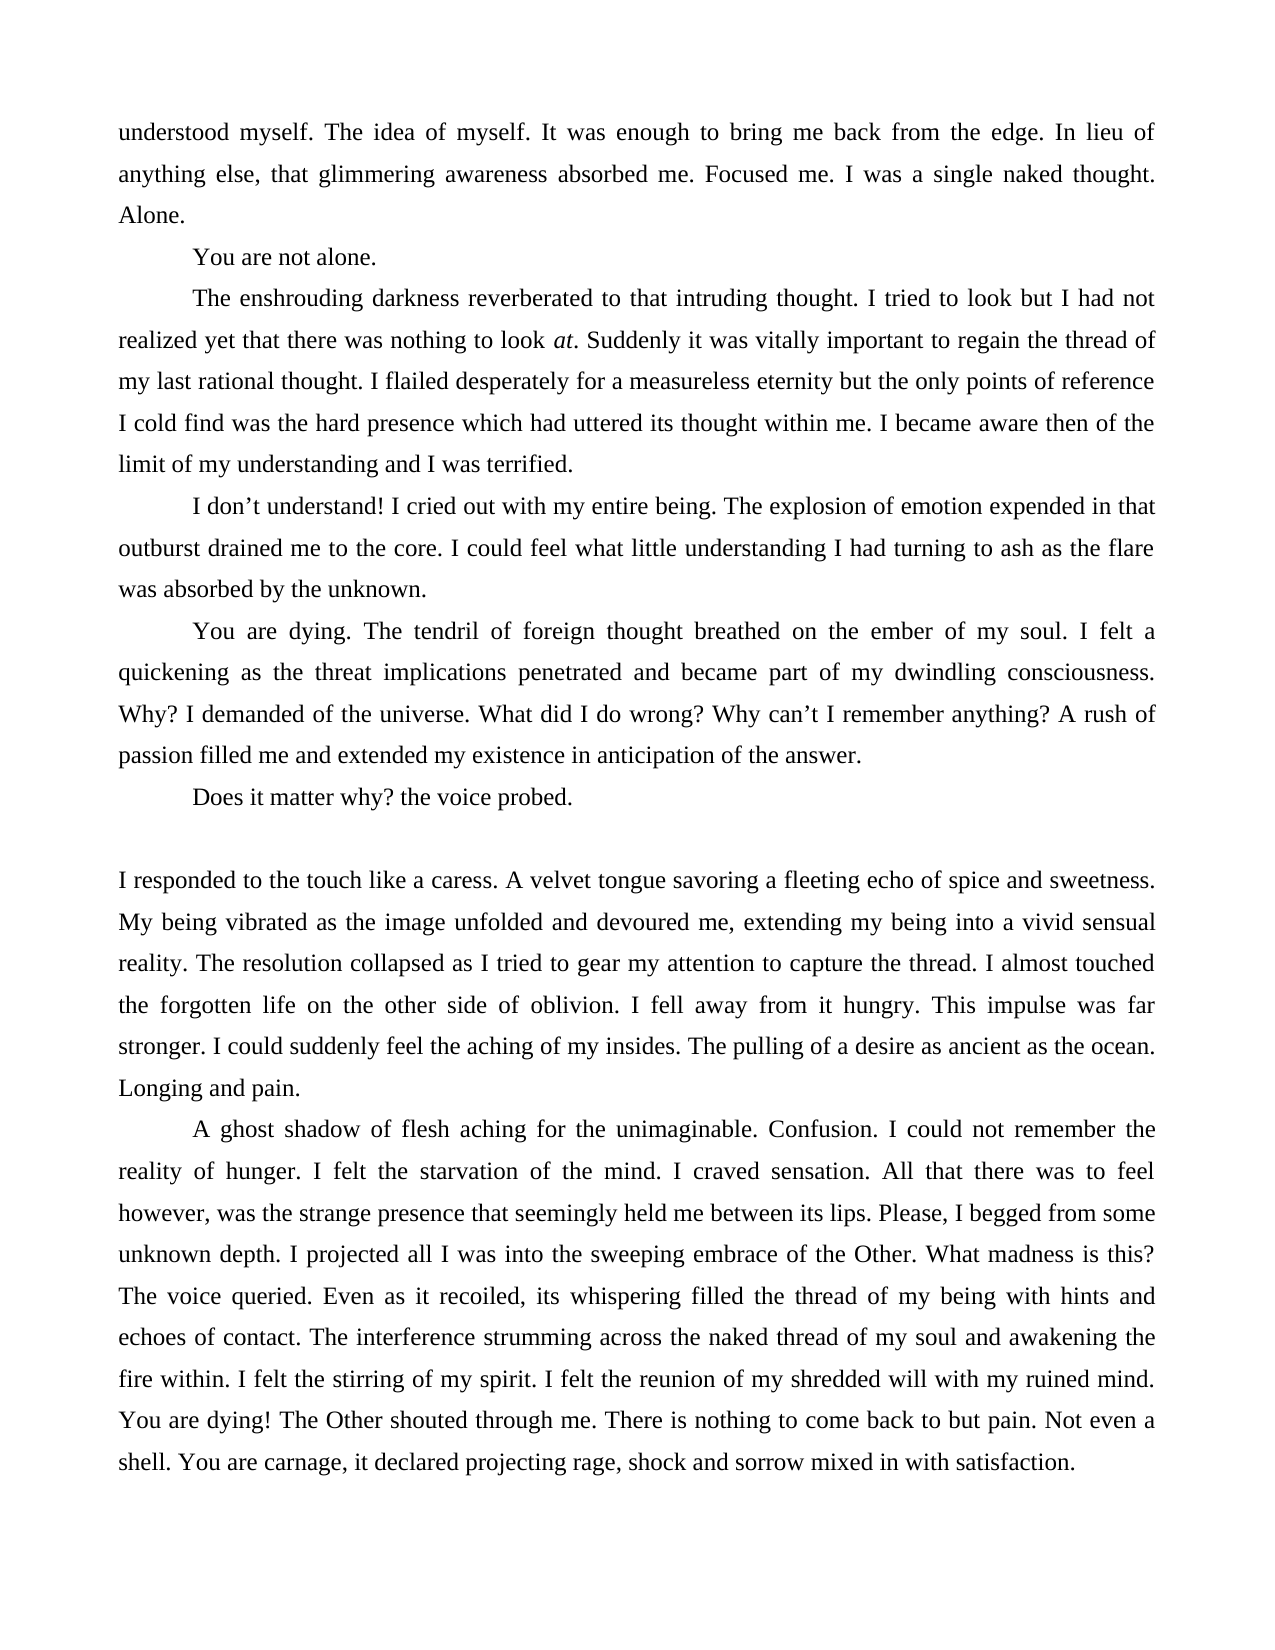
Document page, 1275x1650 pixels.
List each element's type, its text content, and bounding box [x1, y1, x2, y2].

text A ghost shadow of flesh aching for the unimaginable. Confusion. I could not remember the reality of hunger. I felt the starvation of the mind. I craved sensation. All that there was to feel however, was the strange presence that seemingly held me between its lips. Please, I begged from some unknown depth. I projected all I was into the sweeping embrace of the Other. What madness is this? The voice queried. Even as it recoiled, its whispering filled the thread of my being with hints and echoes of contact. The interference strumming across the naked thread of my soul and awakening the fire within. I felt the stirring of my spirit. I felt the reunion of my shredded will with my ruined mind. You are dying! The Other shouted through me. There is nothing to come back to but pain. Not even a shell. You are carnage, it declared projecting rage, shock and sorrow mixed in with satisfaction. [118, 1116, 1157, 1476]
text Does it matter why? the voice probed. [118, 783, 1157, 811]
text The enshrouding darkness reverberated to that intruding thought. I tried to look but I had not realized yet that there was nothing to look at. Suddenly it was vitally important to regain the thread of my last rational thought. I flailed desperately for a measureless eternity but the only points of reference I cold find was the hard presence which had uttered its thought within me. I became aware then of the limit of my understanding and I was terrified. [118, 284, 1157, 478]
text I responded to the touch like a caress. A velvet tongue savoring a fleeting echo of spice and sweetness. My being vibrated as the image unfolded and devoured me, extending my being into a vivid sensual reality. The resolution collapsed as I tried to gear my attention to capture the thread. I almost touched the forgotten life on the other side of oblivion. I fell away from it hungry. This impulse was far stronger. I could suddenly feel the aching of my insides. The pulling of a desire as ancient as the ocean. Longing and pain. [118, 866, 1157, 1102]
text You are not alone. [118, 243, 1157, 271]
text I don’t understand! I cried out with my entire being. The explosion of emotion expended in that outburst drained me to the core. I could feel what little understanding I had turning to ash as the flare was absorbed by the unknown. [118, 492, 1157, 603]
text understood myself. The idea of myself. It was enough to bring me back from the edge. In lieu of anything else, that glimmering awareness absorbed me. Focused me. I was a single naked thought. Alone. [118, 118, 1157, 229]
text You are dying. The tendril of foreign thought breathed on the ember of my soul. I felt a quickening as the threat implications penetrated and became part of my dwindling consciousness. Why? I demanded of the universe. What did I do wrong? Why can’t I remember anything? A rush of passion filled me and extended my existence in anticipation of the answer. [118, 617, 1157, 769]
